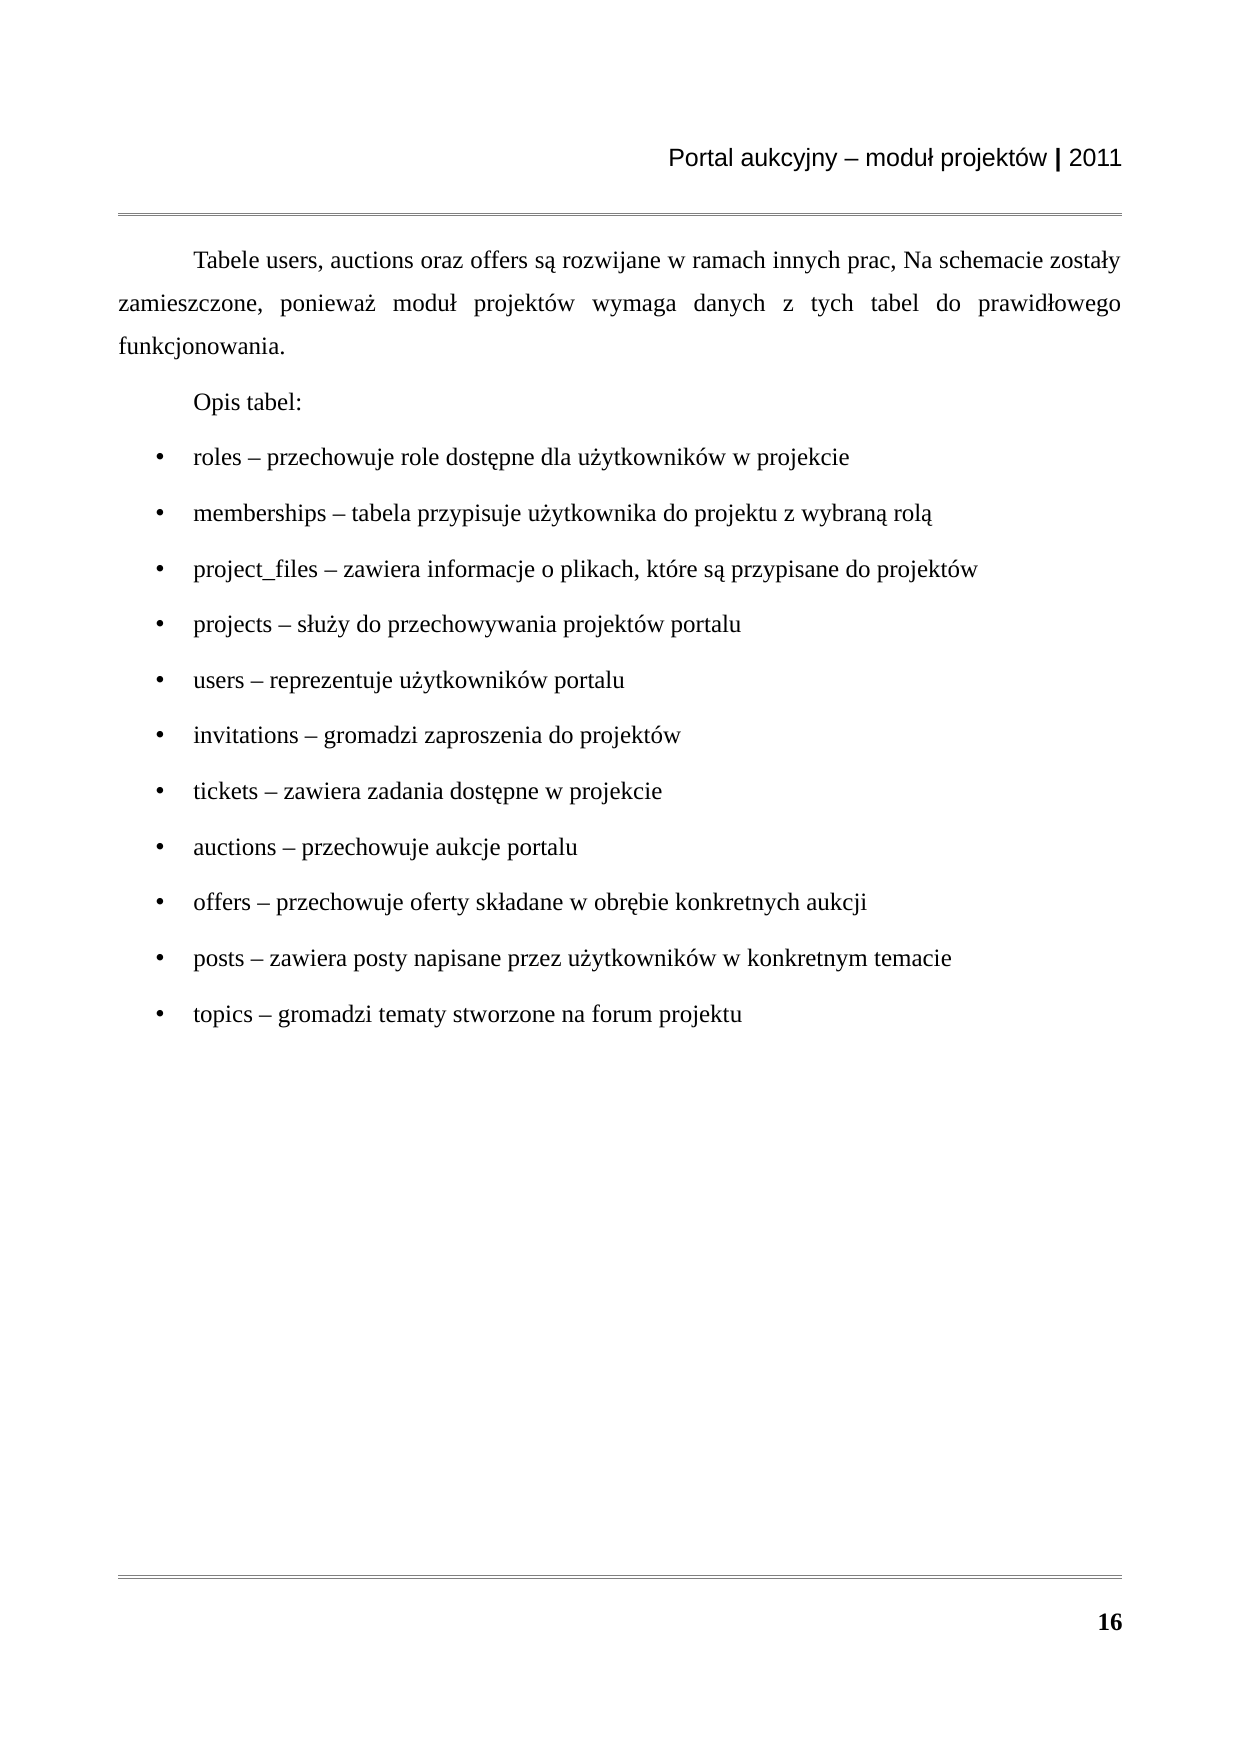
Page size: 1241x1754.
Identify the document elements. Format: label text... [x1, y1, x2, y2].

list roles – przechowuje role dostępne dla użytkowników w projekcie [156, 442, 1122, 471]
list memberships – tabela przypisuje użytkownika do projektu z wybraną rolą [156, 498, 1122, 527]
list invitations – gromadzi zaproszenia do projektów [156, 721, 1122, 749]
list tickets – zawiera zadania dostępne w projekcie [156, 776, 1122, 805]
list offers – przechowuje oferty składane w obrębie konkretnych aukcji [156, 887, 1122, 916]
list topics – gromadzi tematy stworzone na forum projektu [156, 999, 1122, 1027]
list projects – służy do przechowywania projektów portalu [156, 609, 1122, 638]
list users – reprezentuje użytkowników portalu [156, 665, 1122, 694]
list posts – zawiera posty napisane przez użytkowników w konkretnym temacie [156, 943, 1122, 972]
list auctions – przechowuje aukcje portalu [156, 832, 1122, 861]
list project_files – zawiera informacje o plikach, które są przypisane do projektów [156, 554, 1122, 582]
text Opis tabel: [118, 387, 1122, 416]
text Tabele users, auctions oraz offers są rozwijane w ramach innych prac, Na schemacie zostały zamieszczone, ponieważ moduł projektów wymaga danych z tych tabel do prawidłowego funkcjonowania. [118, 245, 1122, 360]
